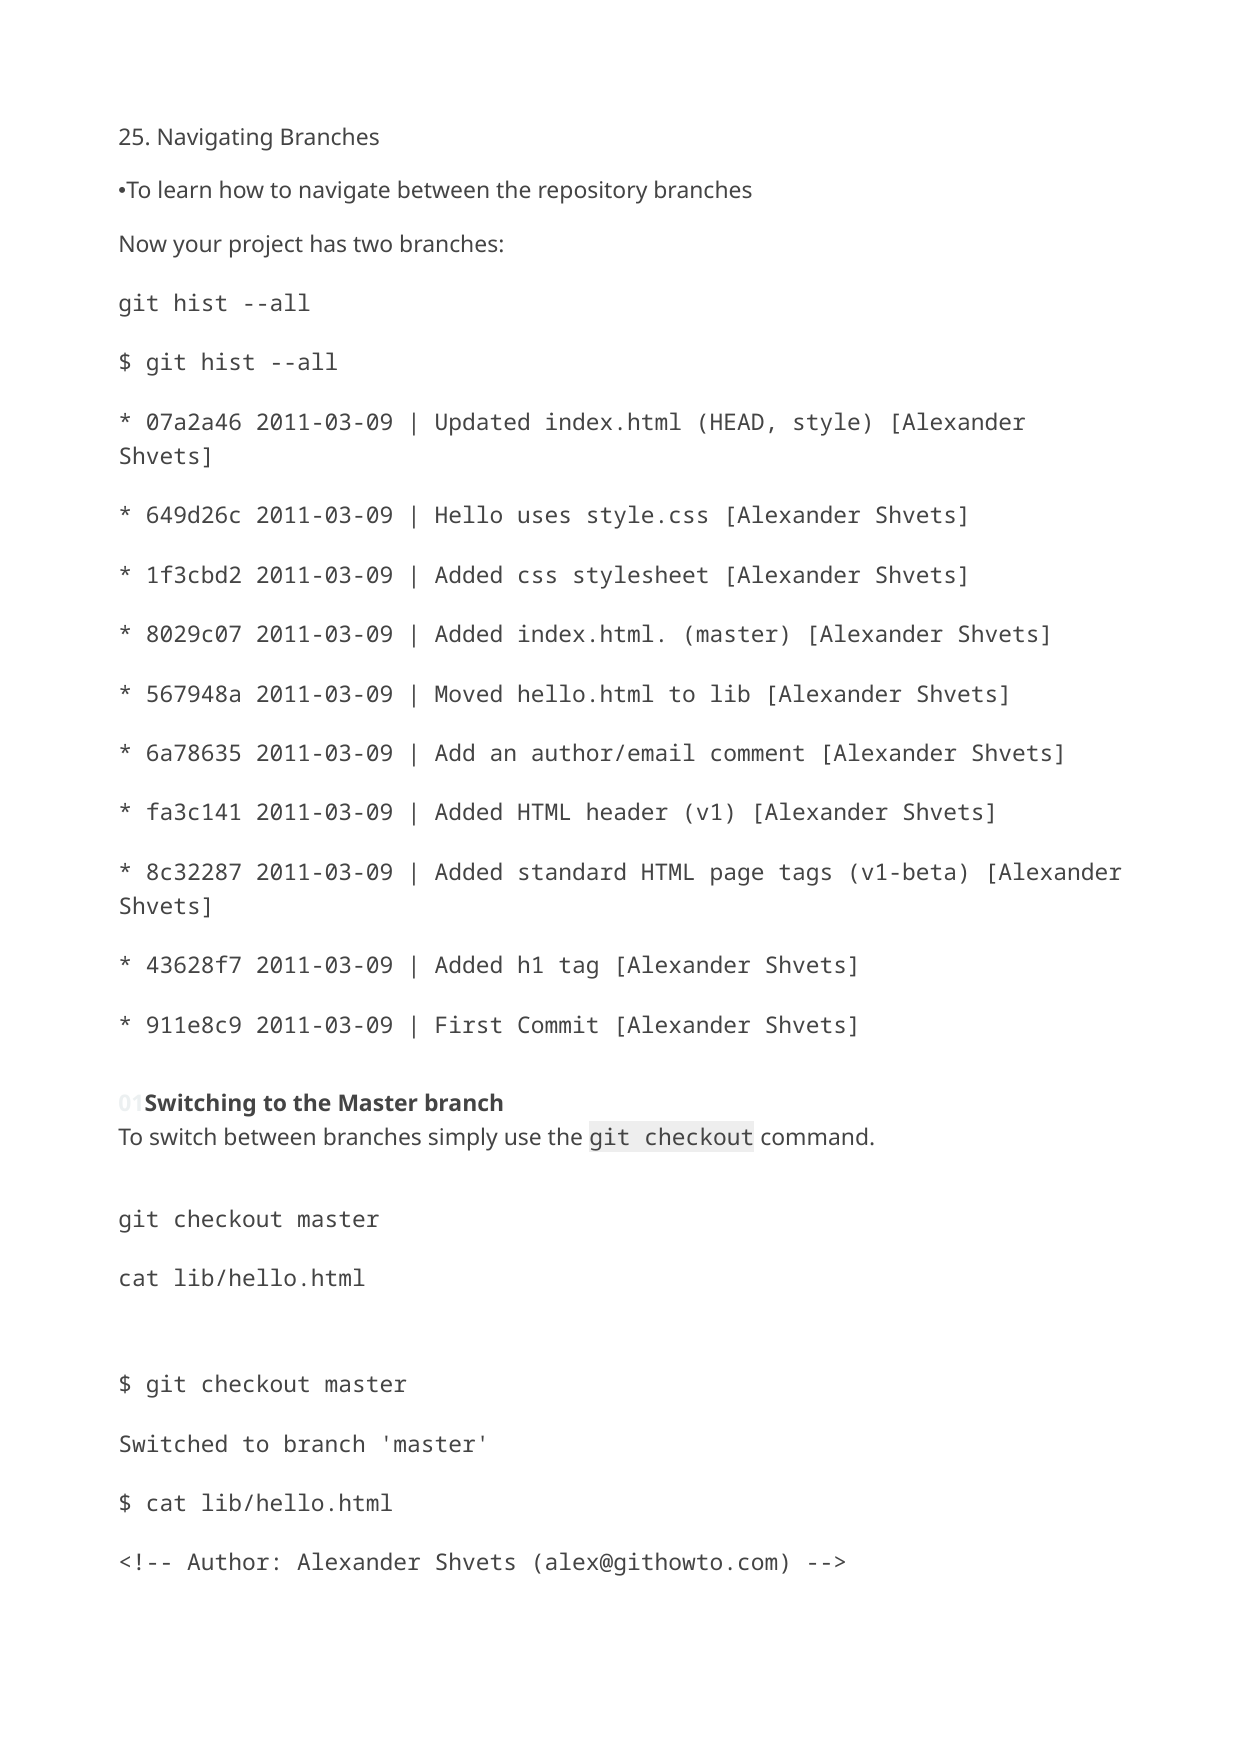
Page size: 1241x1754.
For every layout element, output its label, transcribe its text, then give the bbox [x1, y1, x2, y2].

text git hist --allRESULT: [118, 284, 1122, 318]
list To learn how to navigate between the repository branches [118, 171, 1122, 206]
text Switched to branch 'master' [118, 1424, 1122, 1459]
text cat lib/hello.html [118, 1259, 1122, 1293]
text $ git checkout master [118, 1365, 1122, 1399]
text $ cat lib/hello.html [118, 1484, 1122, 1518]
text git checkout master [118, 1199, 1122, 1234]
subtitle RESULT: [118, 1334, 1122, 1365]
text * 911e8c9 2011-03-09 | First Commit [Alexander Shvets] [118, 1006, 1122, 1040]
text * 1f3cbd2 2011-03-09 | Added css stylesheet [Alexander Shvets] [118, 556, 1122, 590]
text * 567948a 2011-03-09 | Moved hello.html to lib [Alexander Shvets] [118, 674, 1122, 709]
text To switch between branches simply use the git checkout command. [118, 1118, 1122, 1152]
text Now your project has two branches:RUN: [118, 224, 1122, 259]
text * 8c32287 2011-03-09 | Added standard HTML page tags (v1-beta) [Alexander Shvets] [118, 852, 1122, 921]
subtitle 25. Navigating Branches [118, 118, 1122, 152]
text <!-- Author: Alexander Shvets (alex@githowto.com) --> [118, 1543, 1122, 1577]
text * 6a78635 2011-03-09 | Add an author/email comment [Alexander Shvets] [118, 734, 1122, 768]
text * 07a2a46 2011-03-09 | Updated index.html (HEAD, style) [Alexander Shvets] [118, 402, 1122, 471]
text * fa3c141 2011-03-09 | Added HTML header (v1) [Alexander Shvets] [118, 793, 1122, 827]
text * 43628f7 2011-03-09 | Added h1 tag [Alexander Shvets] [118, 946, 1122, 981]
text * 649d26c 2011-03-09 | Hello uses style.css [Alexander Shvets] [118, 496, 1122, 531]
subtitle RUN: [118, 1168, 1122, 1199]
text $ git hist --all [118, 343, 1122, 377]
subtitle 01Switching to the Master branch [118, 1065, 1122, 1118]
text * 8029c07 2011-03-09 | Added index.html. (master) [Alexander Shvets] [118, 615, 1122, 649]
